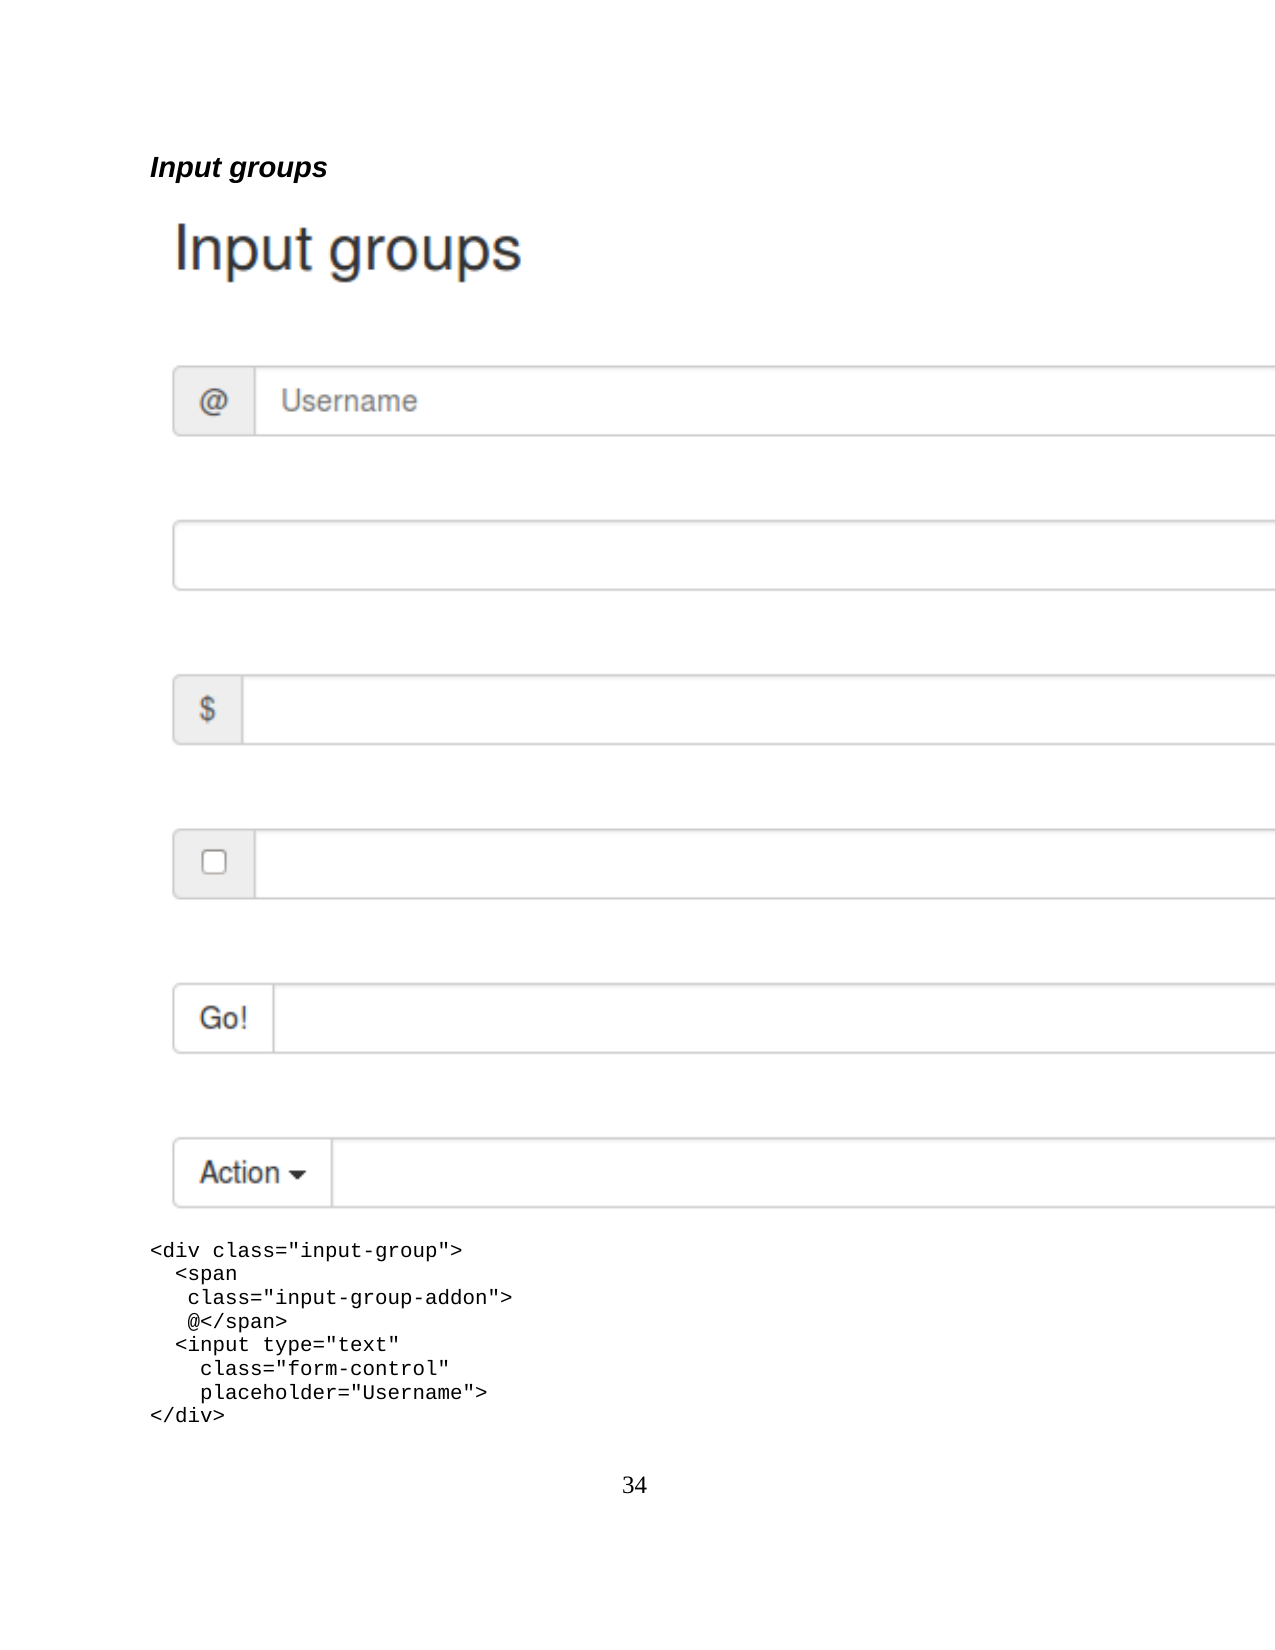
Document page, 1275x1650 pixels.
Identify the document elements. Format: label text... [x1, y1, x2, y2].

text </div> [150, 1405, 1125, 1429]
text <span [150, 1263, 1125, 1287]
text class="input-group-addon"> [150, 1287, 1125, 1311]
text class="form-control" [150, 1358, 1125, 1382]
text <input type="text" [150, 1334, 1125, 1358]
subtitle Input groups [150, 150, 1125, 183]
picture [150, 196, 1275, 1240]
text placeholder="Username"> [150, 1382, 1125, 1405]
text @</span> [150, 1311, 1125, 1334]
text <div class="input-group"> [150, 1240, 1125, 1263]
